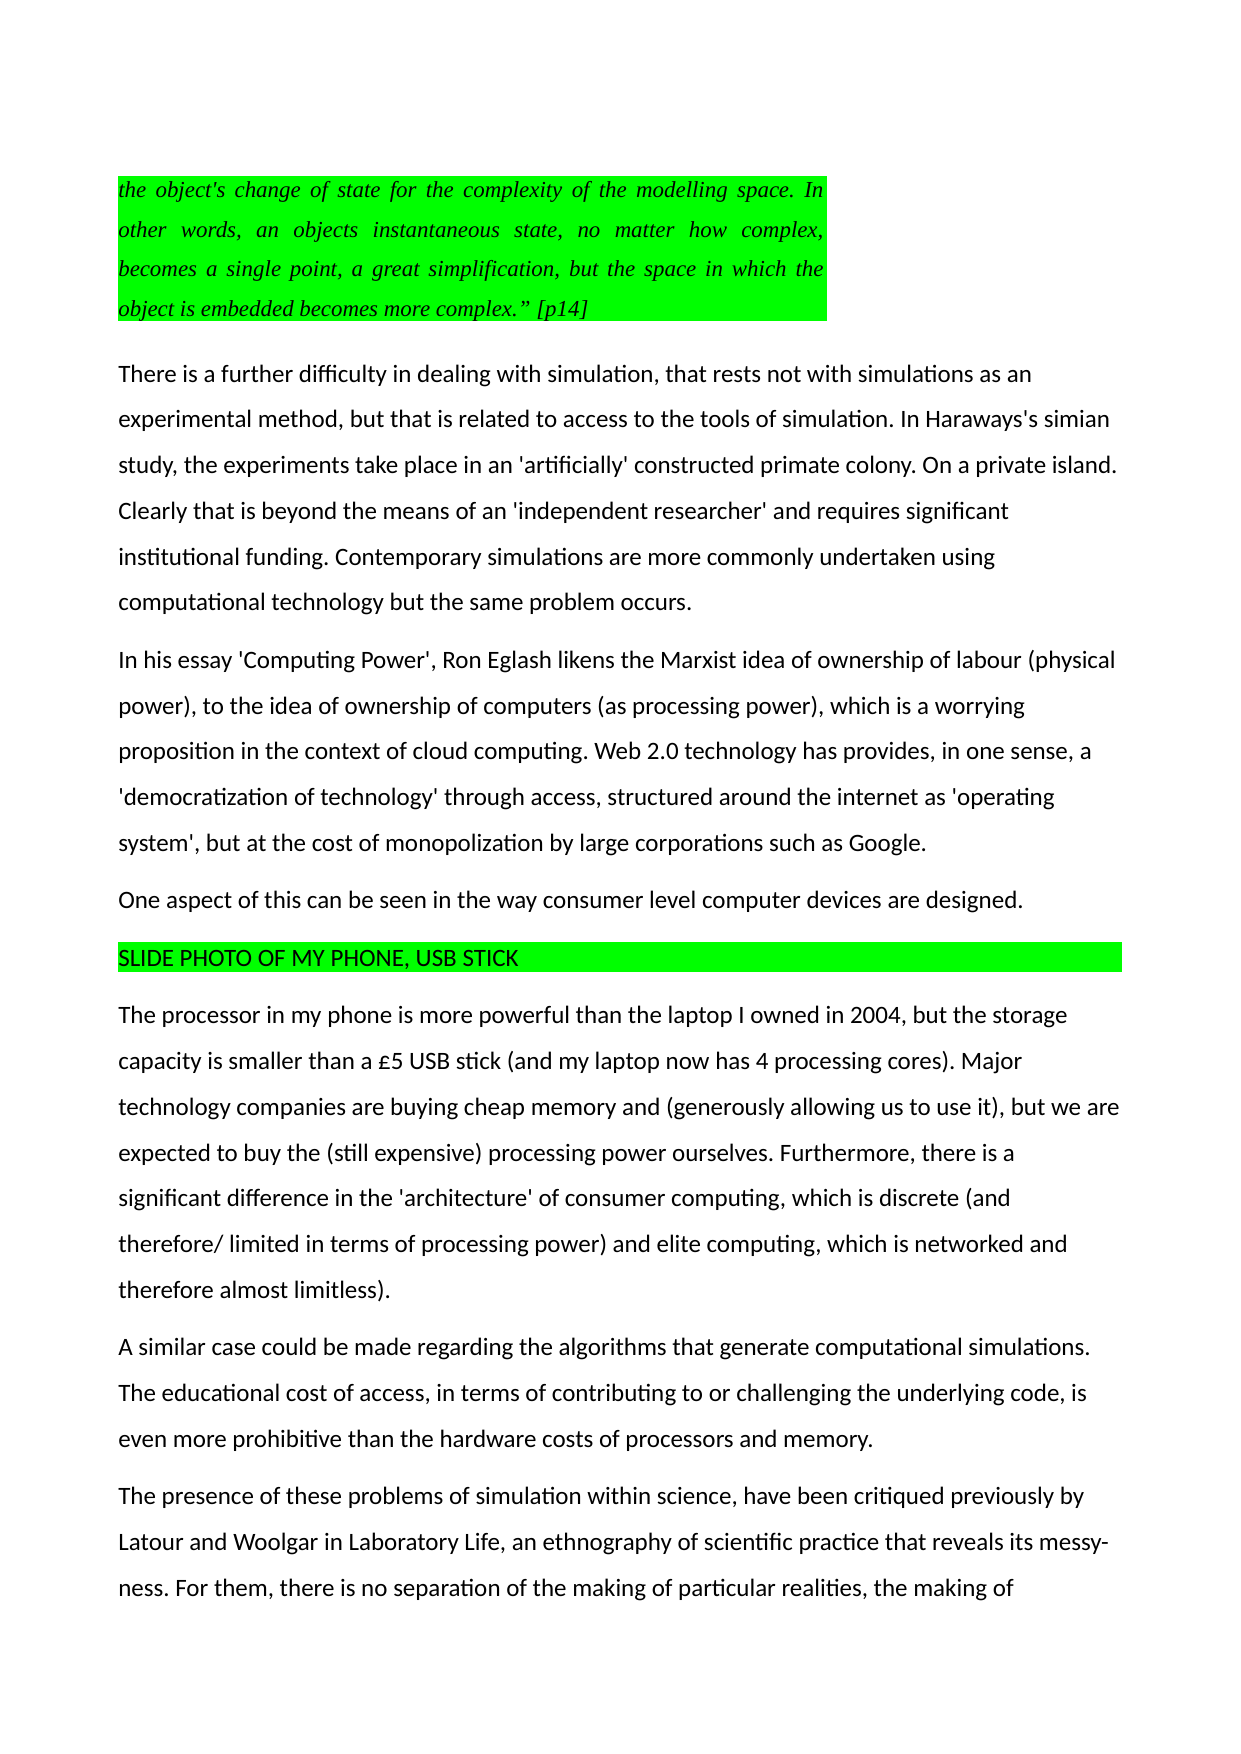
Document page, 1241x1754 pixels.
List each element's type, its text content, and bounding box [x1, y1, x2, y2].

text The processor in my phone is more powerful than the laptop I owned in 2004, but the storage capacity is smaller than a £5 USB stick (and my laptop now has 4 processing cores). Major technology companies are buying cheap memory and (generously allowing us to use it), but we are expected to buy the (still expensive) processing power ourselves. Furthermore, there is a significant difference in the 'architecture' of consumer computing, which is discrete (and therefore/ limited in terms of processing power) and elite computing, which is networked and therefore almost limitless). [118, 999, 1122, 1304]
text One aspect of this can be seen in the way consumer level computer devices are designed. [118, 884, 1122, 915]
text The presence of these problems of simulation within science, have been critiqued previously by Latour and Woolgar in Laboratory Life, an ethnography of scientific practice that reveals its messy-ness. For them, there is no separation of the making of particular realities, the making of [118, 1480, 1122, 1602]
text SLIDE PHOTO OF MY PHONE, USB STICK [118, 942, 1122, 972]
text There is a further difficulty in dealing with simulation, that rests not with simulations as an experimental method, but that is related to access to the tools of simulation. In Haraways's simian study, the experiments take place in an 'artificially' constructed primate colony. On a private island. Clearly that is beyond the means of an 'independent researcher' and requires significant institutional funding. Contemporary simulations are more commonly undertaken using computational technology but the same problem occurs. [118, 358, 1122, 617]
text In his essay 'Computing Power', Ron Eglash likens the Marxist idea of ownership of labour (physical power), to the idea of ownership of computers (as processing power), which is a worrying proposition in the context of cloud computing. Web 2.0 technology has provides, in one sense, a 'democratization of technology' through access, structured around the internet as 'operating system', but at the cost of monopolization by large corporations such as Google. [118, 644, 1122, 857]
text the object's change of state for the complexity of the modelling space. In other words, an objects instantaneous state, no matter how complex, becomes a single point, a great simplification, but the space in which the object is embedded becomes more complex.” [p14] [118, 176, 827, 321]
text A similar case could be made regarding the algorithms that generate computational simulations. The educational cost of access, in terms of contributing to or challenging the underlying code, is even more prohibitive than the hardware costs of processors and memory. [118, 1331, 1122, 1453]
